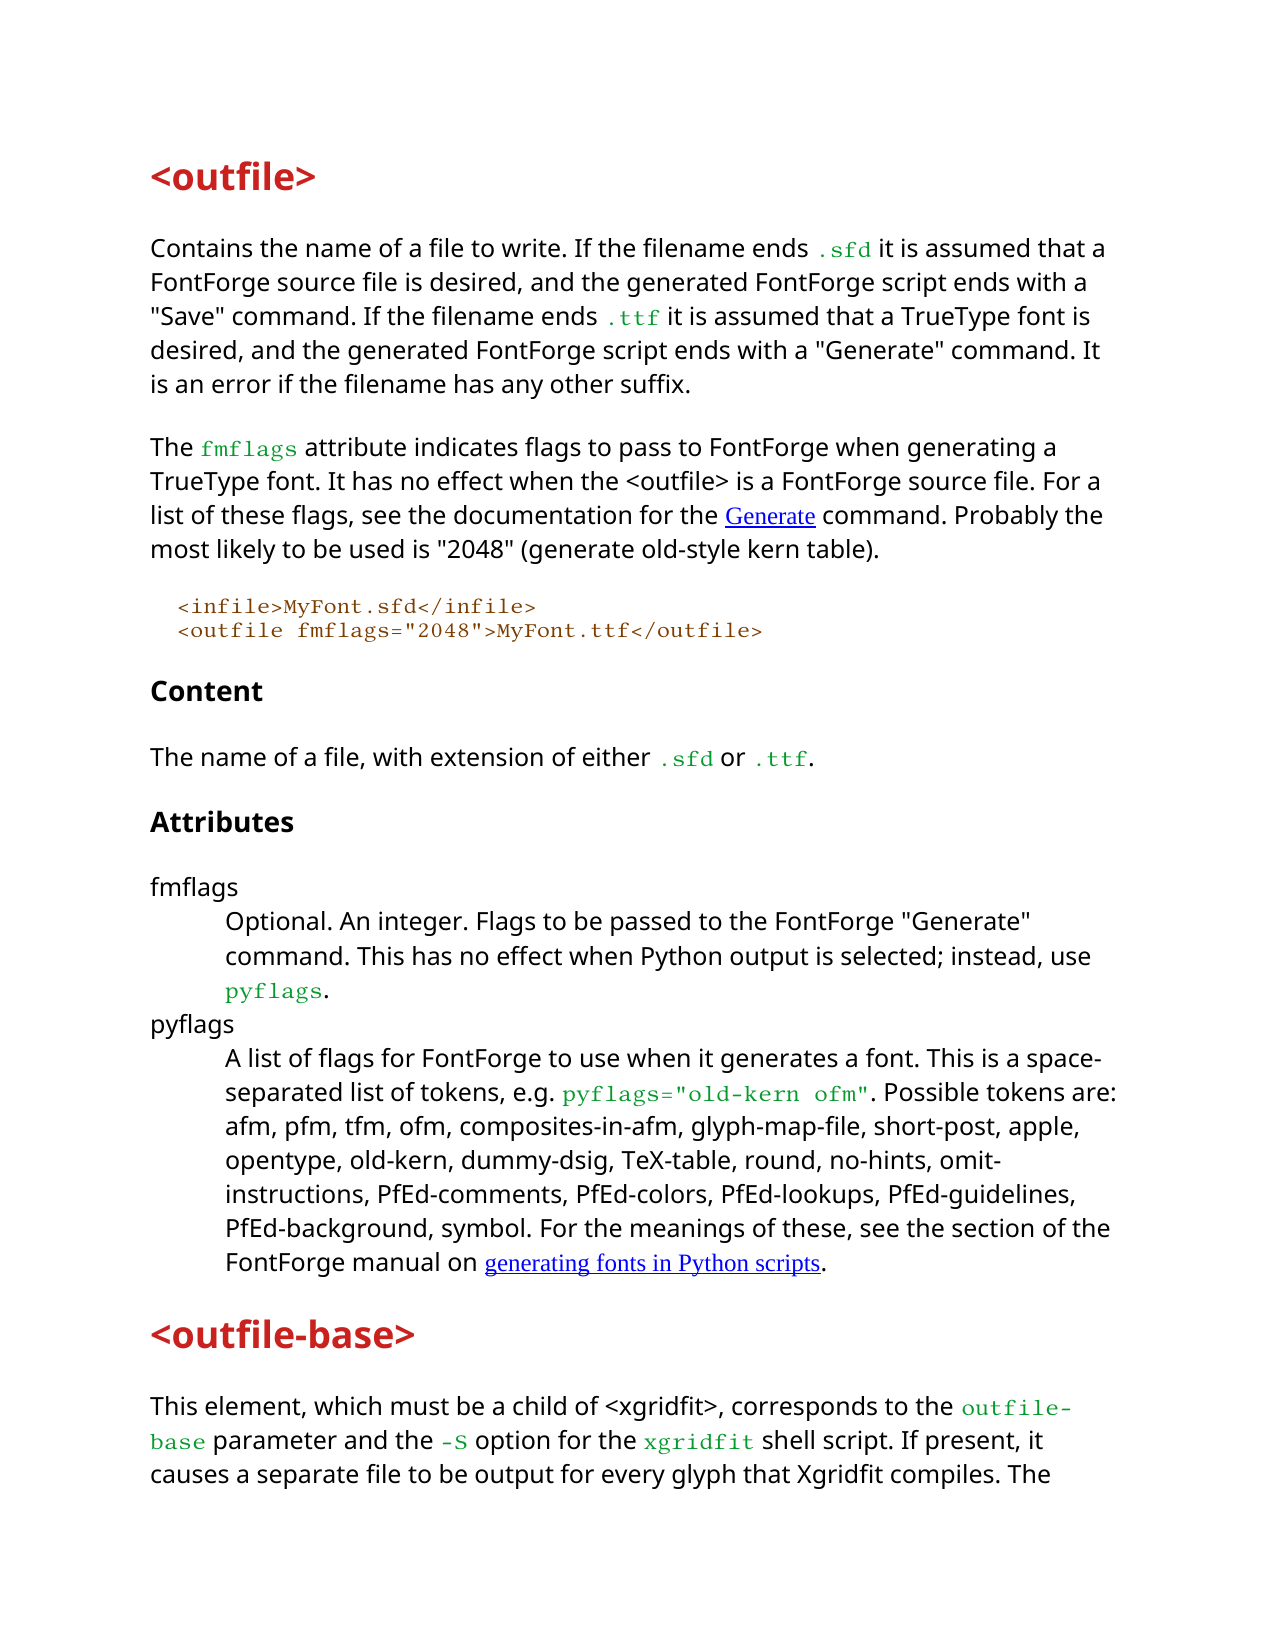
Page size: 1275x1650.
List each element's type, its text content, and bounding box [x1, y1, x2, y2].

subtitle Content [150, 672, 1125, 710]
text Contains the name of a file to write. If the filename ends .sfd it is assumed that a FontForge source file is desired, and the generated FontForge script ends with a "Save" command. If the filename ends .ttf it is assumed that a TrueType font is desired, and the generated FontForge script ends with a "Generate" command. It is an error if the filename has any other suffix. [150, 230, 1125, 401]
text fmflags [150, 870, 1125, 904]
text This element, which must be a child of <xgridfit>, corresponds to the outfile-base parameter and the -S option for the xgridfit shell script. If present, it causes a separate file to be output for every glyph that Xgridfit compiles. The [150, 1389, 1125, 1491]
text The name of a file, with extension of either .sfd or .ttf. [150, 739, 1125, 773]
text Optional. An integer. Flags to be passed to the FontForge "Generate" command. This has no effect when Python output is selected; instead, use pyflags. [225, 904, 1125, 1006]
text <outfile fmflags="2048">MyFont.ttf</outfile> [150, 619, 1125, 643]
text The fmflags attribute indicates flags to pass to FontForge when generating a TrueType font. It has no effect when the <outfile> is a FontForge source file. For a list of these flags, see the documentation for the Generate command. Probably the most likely to be used is "2048" (generate old-style kern table). [150, 430, 1125, 566]
text pyflags [150, 1006, 1125, 1040]
subtitle Attributes [150, 802, 1125, 841]
text A list of flags for FontForge to use when it generates a font. This is a space-separated list of tokens, e.g. pyflags="old-kern ofm". Possible tokens are: afm, pfm, tfm, ofm, composites-in-afm, glyph-map-file, short-post, apple, opentype, old-kern, dummy-dsig, TeX-table, round, no-hints, omit-instructions, PfEd-comments, PfEd-colors, PfEd-lookups, PfEd-guidelines, PfEd-background, symbol. For the meanings of these, see the section of the FontForge manual on generating fonts in Python scripts. [225, 1040, 1125, 1279]
subtitle <outfile> [150, 150, 1125, 201]
text <infile>MyFont.sfd</infile> [150, 595, 1125, 619]
subtitle <outfile-base> [150, 1309, 1125, 1360]
